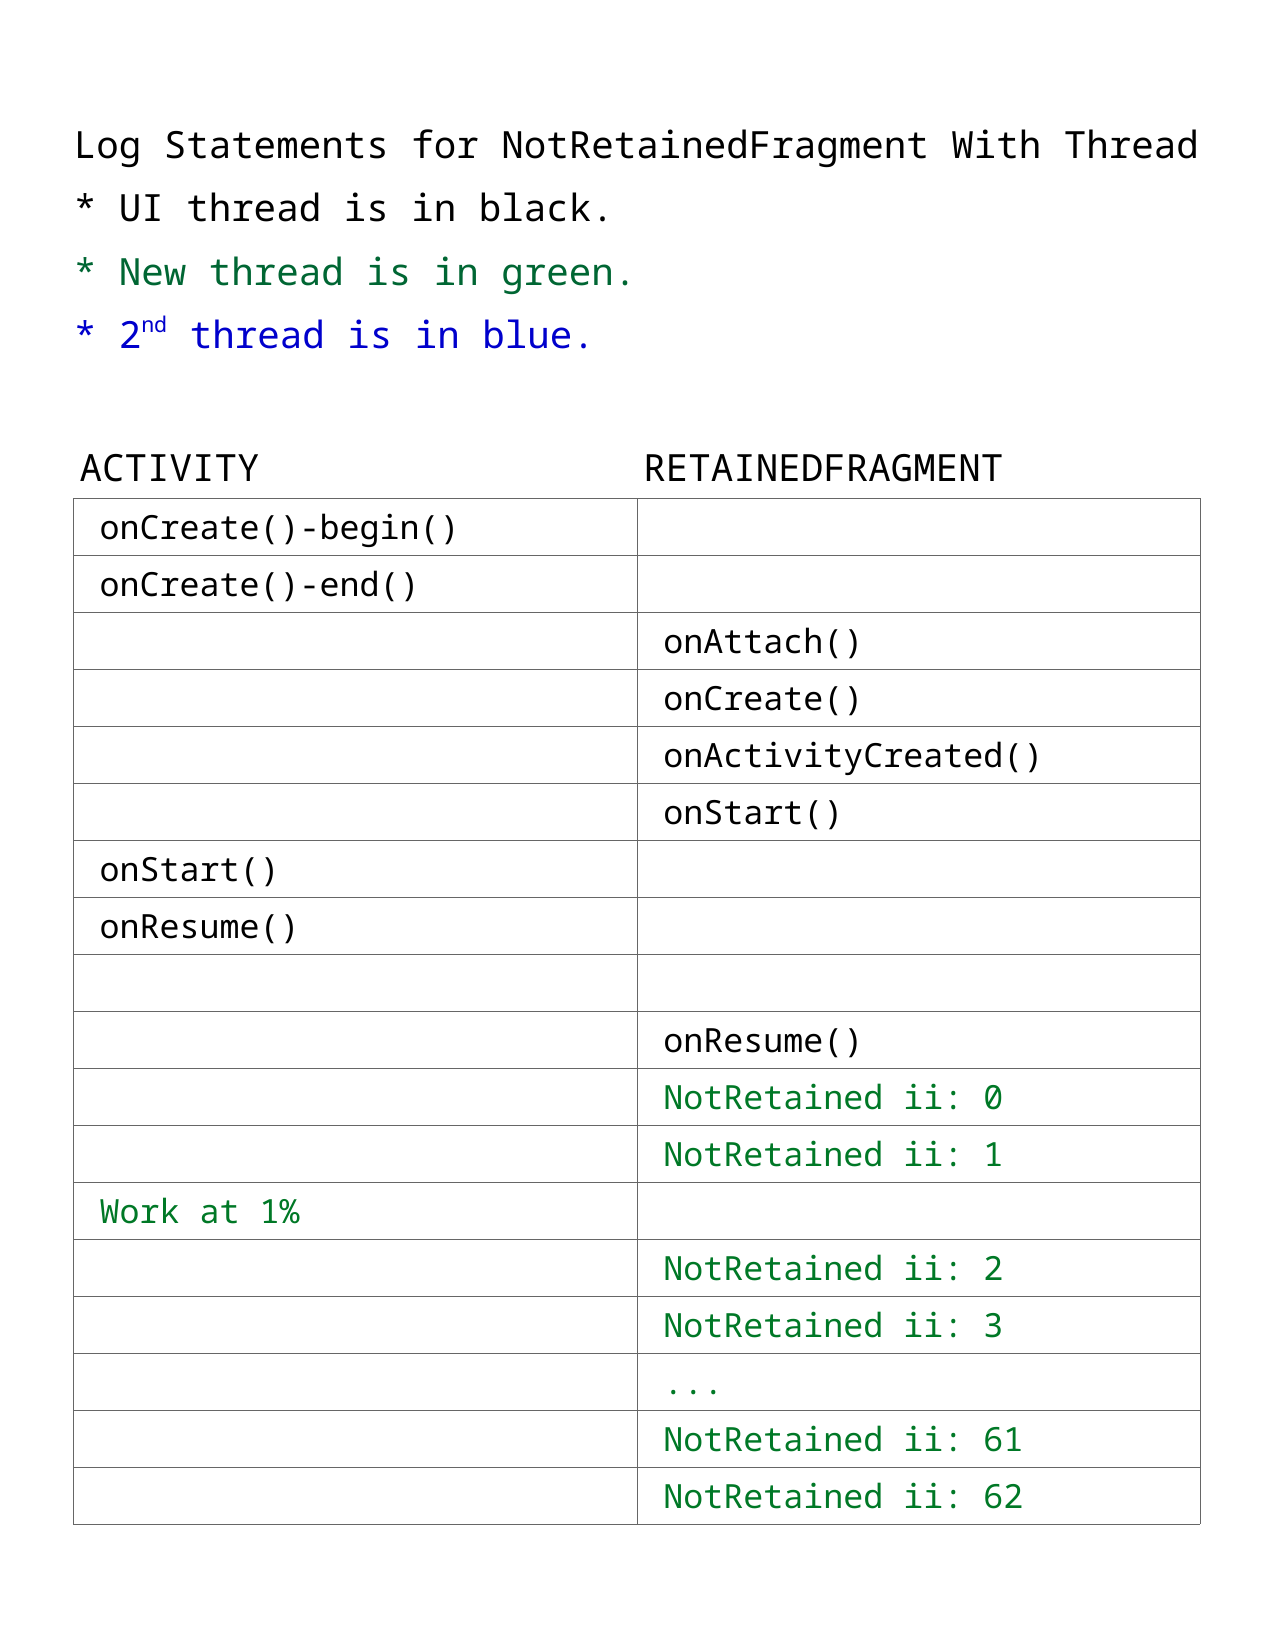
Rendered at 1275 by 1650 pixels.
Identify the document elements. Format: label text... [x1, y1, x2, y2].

table_cell [638, 1183, 1200, 1239]
table_cell Work at 1% [74, 1183, 637, 1239]
table_cell onCreate() [638, 670, 1200, 726]
text * New thread is in green. [73, 245, 1201, 296]
table_cell [74, 1240, 637, 1296]
text * 2nd thread is in blue. [73, 309, 1201, 360]
table_cell [74, 784, 637, 840]
table_cell [74, 1069, 637, 1125]
table_cell NotRetained ii: 0 [638, 1069, 1200, 1125]
table_cell [74, 1297, 637, 1353]
table_cell [638, 556, 1200, 612]
table_cell [74, 727, 637, 783]
table_header onCreate()-begin() [74, 499, 637, 555]
table_cell [74, 1126, 637, 1182]
table_cell ... [638, 1354, 1200, 1410]
table_cell NotRetained ii: 62 [638, 1468, 1200, 1524]
table_cell [74, 955, 637, 1011]
table_cell onStart() [638, 784, 1200, 840]
table_cell onAttach() [638, 613, 1200, 669]
table_cell [74, 670, 637, 726]
table_cell onActivityCreated() [638, 727, 1200, 783]
table_header RETAINEDFRAGMENT [638, 436, 1201, 498]
table_cell [638, 841, 1200, 897]
table_cell onResume() [74, 898, 637, 954]
table_cell [74, 1468, 637, 1524]
table_cell [638, 898, 1200, 954]
table_cell [74, 1411, 637, 1467]
table_header [638, 499, 1200, 555]
table_cell onResume() [638, 1012, 1200, 1068]
table_cell [74, 1012, 637, 1068]
table_cell [74, 613, 637, 669]
table_cell [638, 955, 1200, 1011]
table_cell onCreate()-end() [74, 556, 637, 612]
table_cell NotRetained ii: 2 [638, 1240, 1200, 1296]
table_cell [74, 1354, 637, 1410]
text * UI thread is in black. [73, 182, 1201, 233]
table_cell NotRetained ii: 61 [638, 1411, 1200, 1467]
table_header ACTIVITY [74, 436, 637, 498]
table_cell NotRetained ii: 1 [638, 1126, 1200, 1182]
text Log Statements for NotRetainedFragment With Thread [73, 118, 1201, 169]
table_cell onStart() [74, 841, 637, 897]
table_cell NotRetained ii: 3 [638, 1297, 1200, 1353]
